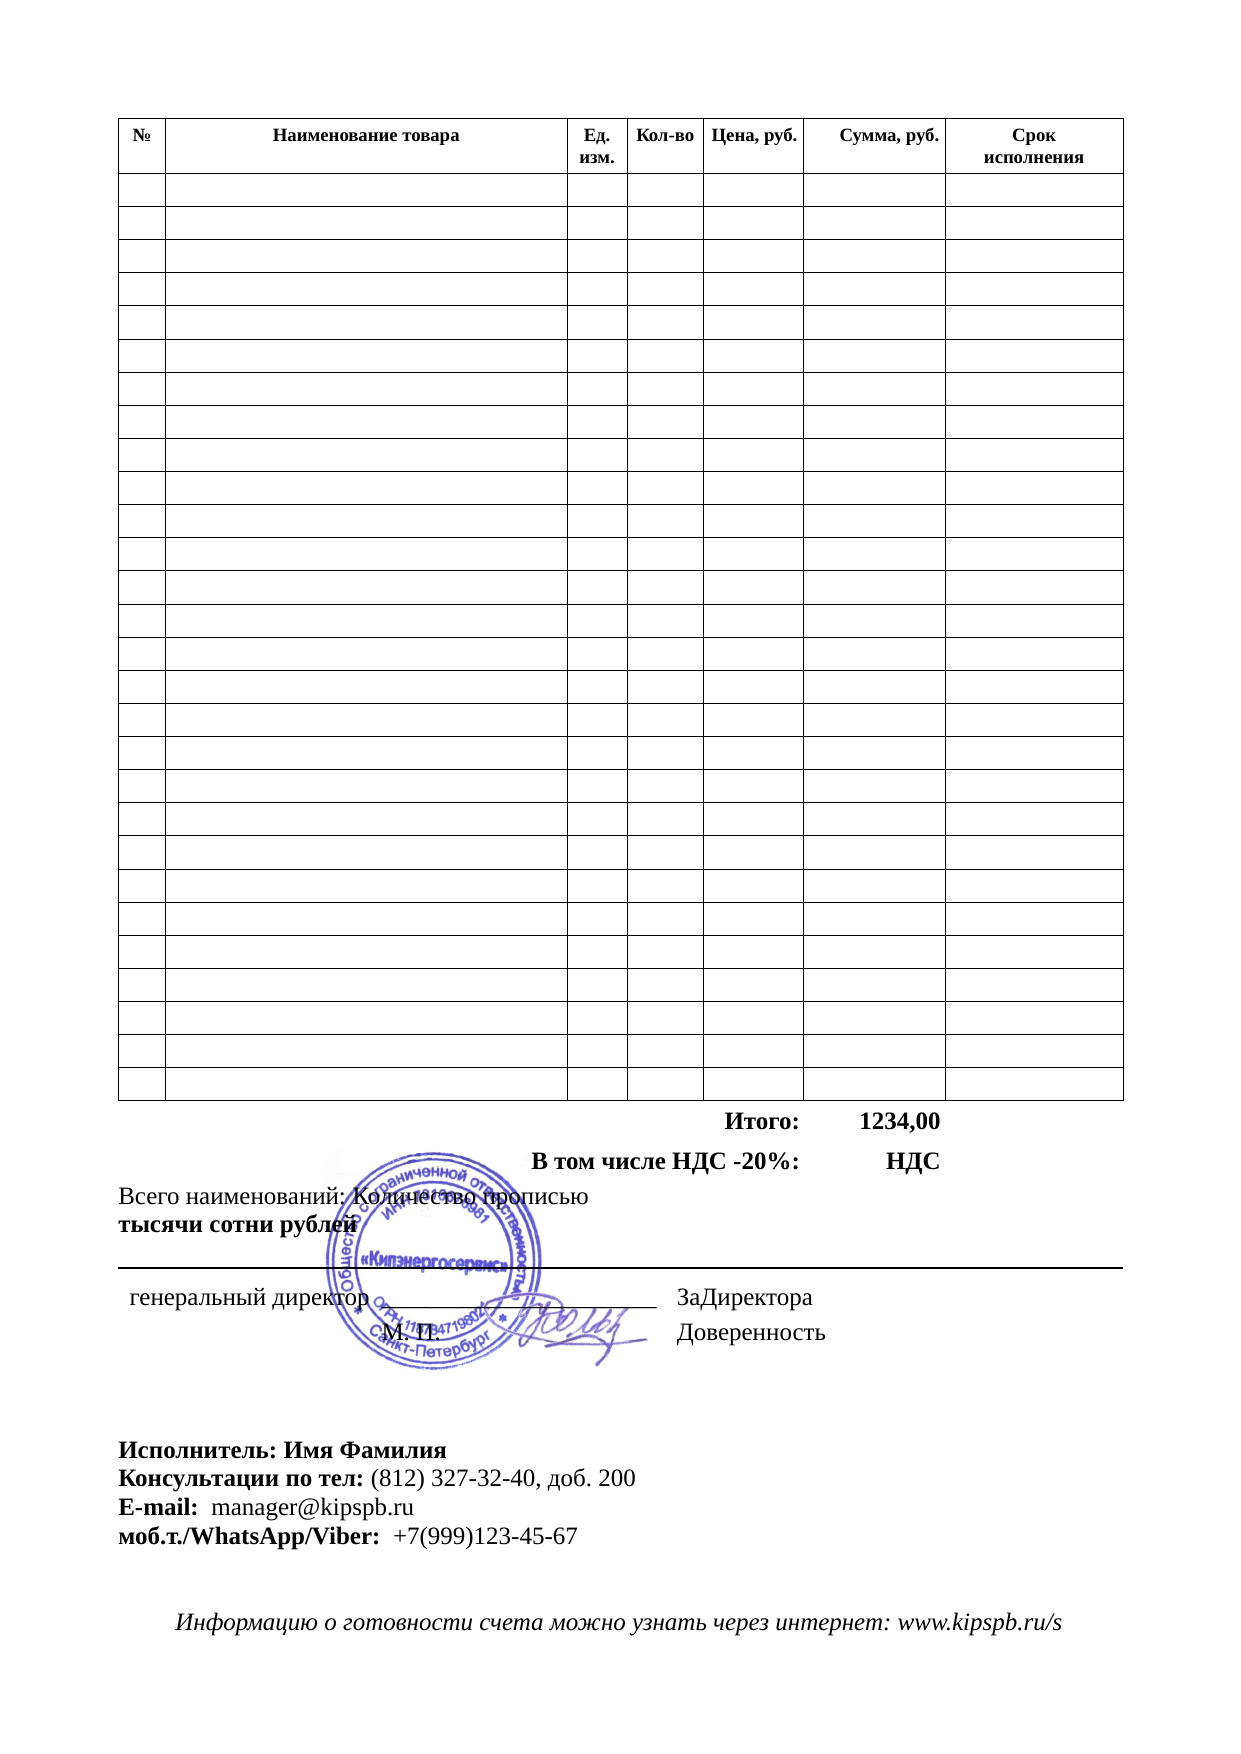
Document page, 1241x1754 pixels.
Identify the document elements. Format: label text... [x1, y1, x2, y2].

table_cell [568, 770, 627, 802]
table_header Цена, руб. [704, 119, 803, 173]
table_cell [704, 439, 803, 471]
table_cell [166, 870, 567, 902]
table_cell [119, 505, 165, 537]
table_header Кол-во [628, 119, 703, 173]
table_cell [166, 306, 567, 338]
table_header Итого: [521, 1101, 805, 1141]
table_cell [804, 439, 945, 471]
table_cell [628, 207, 703, 239]
table_cell [119, 207, 165, 239]
table_cell [568, 605, 627, 637]
table_cell [804, 638, 945, 670]
table_cell НДС [805, 1141, 946, 1181]
table_cell [946, 1068, 1123, 1100]
table_cell [119, 936, 165, 968]
table_cell [568, 704, 627, 736]
table_cell [568, 240, 627, 272]
table_cell [119, 903, 165, 935]
table_cell [946, 340, 1123, 372]
table_cell [946, 704, 1123, 736]
table_cell [946, 538, 1123, 570]
table_cell [704, 406, 803, 438]
table_cell [628, 870, 703, 902]
table_header Ед. изм. [568, 119, 627, 173]
table_cell [804, 505, 945, 537]
table_cell [568, 538, 627, 570]
table_cell [166, 836, 567, 868]
table_cell [568, 340, 627, 372]
table_header ______________________ [652, 1269, 674, 1314]
table_cell [628, 1035, 703, 1067]
table_cell [946, 439, 1123, 471]
table_cell [946, 870, 1123, 902]
table_cell [119, 340, 165, 372]
table_cell [628, 240, 703, 272]
table_cell [704, 936, 803, 968]
table_cell [568, 1002, 627, 1034]
table_cell [628, 340, 703, 372]
table_cell [704, 704, 803, 736]
table_cell [119, 1068, 165, 1100]
table_cell [166, 1068, 567, 1100]
table_cell [946, 571, 1123, 603]
table_cell [804, 207, 945, 239]
table_header Срок исполнения [946, 119, 1123, 173]
table_cell [166, 1035, 567, 1067]
table_cell [804, 737, 945, 769]
table_cell [568, 207, 627, 239]
table_cell [946, 836, 1123, 868]
table_cell [119, 969, 165, 1001]
table_cell [568, 174, 627, 206]
table_cell [568, 671, 627, 703]
text Всего наименований: Количество прописью [652, 1181, 1122, 1209]
table_cell [946, 969, 1123, 1001]
table_cell [804, 870, 945, 902]
table_cell [628, 704, 703, 736]
table_cell [166, 704, 567, 736]
table_cell [704, 836, 803, 868]
table_cell [804, 836, 945, 868]
table_cell [166, 638, 567, 670]
table_cell [804, 605, 945, 637]
table_cell [166, 671, 567, 703]
table_cell [166, 373, 567, 405]
table_cell [628, 737, 703, 769]
table_cell [628, 671, 703, 703]
picture [322, 1269, 652, 1373]
table_cell [119, 605, 165, 637]
table_cell [628, 638, 703, 670]
table_cell [946, 936, 1123, 968]
table_cell [166, 240, 567, 272]
table_cell [119, 1035, 165, 1067]
table_cell [119, 737, 165, 769]
table_cell [946, 1002, 1123, 1034]
table_cell [568, 306, 627, 338]
table_cell [704, 571, 803, 603]
table_cell [704, 240, 803, 272]
table_cell [166, 505, 567, 537]
table_cell [804, 472, 945, 504]
table_cell [119, 870, 165, 902]
table_cell [946, 770, 1123, 802]
table_cell [704, 671, 803, 703]
table_cell [704, 207, 803, 239]
table_cell [804, 1002, 945, 1034]
table_cell [946, 306, 1123, 338]
table_cell [166, 406, 567, 438]
table_header генеральный директор [118, 1269, 322, 1314]
table_cell [119, 770, 165, 802]
table_cell [628, 306, 703, 338]
table_cell [946, 803, 1123, 835]
table_header 1234,00 [805, 1101, 946, 1141]
table_cell [704, 1068, 803, 1100]
table_cell [804, 936, 945, 968]
table_cell [704, 605, 803, 637]
table_cell [946, 207, 1123, 239]
table_cell [166, 538, 567, 570]
table_cell [568, 571, 627, 603]
table_cell [119, 174, 165, 206]
table_cell [568, 969, 627, 1001]
table_cell [568, 903, 627, 935]
table_cell [704, 340, 803, 372]
table_cell М. П. [652, 1314, 674, 1348]
table_cell [704, 737, 803, 769]
table_cell [804, 174, 945, 206]
table_cell [568, 273, 627, 305]
table_cell [568, 1068, 627, 1100]
table_cell [166, 571, 567, 603]
table_cell [804, 770, 945, 802]
table_cell [946, 605, 1123, 637]
table_cell [628, 538, 703, 570]
table_cell [166, 207, 567, 239]
table_cell [119, 671, 165, 703]
table_cell [946, 373, 1123, 405]
table_cell [119, 306, 165, 338]
table_cell [119, 538, 165, 570]
table_cell [568, 472, 627, 504]
table_cell [946, 638, 1123, 670]
table_cell [804, 903, 945, 935]
table_cell [804, 1068, 945, 1100]
table_cell [628, 273, 703, 305]
table_cell [166, 903, 567, 935]
table_cell [568, 836, 627, 868]
table_cell [804, 538, 945, 570]
table_cell [946, 671, 1123, 703]
table_cell [166, 439, 567, 471]
table_cell [704, 1002, 803, 1034]
table_cell [628, 969, 703, 1001]
table_cell [804, 1035, 945, 1067]
table_cell [804, 273, 945, 305]
table_cell [166, 936, 567, 968]
table_cell [704, 373, 803, 405]
table_cell [946, 903, 1123, 935]
table_header Наименование товара [166, 119, 567, 173]
table_cell [704, 174, 803, 206]
table_cell [119, 571, 165, 603]
table_cell [119, 240, 165, 272]
text Консультации по тел: (812) 327-32-40, доб. 200 [118, 1463, 1122, 1492]
table_cell [946, 472, 1123, 504]
table_cell [628, 936, 703, 968]
table_cell [946, 505, 1123, 537]
table_cell [166, 803, 567, 835]
table_cell [946, 406, 1123, 438]
table_cell [119, 803, 165, 835]
table_cell [628, 903, 703, 935]
table_cell [628, 1068, 703, 1100]
table_cell [628, 505, 703, 537]
table_cell [704, 870, 803, 902]
table_cell [166, 174, 567, 206]
table_cell [119, 704, 165, 736]
table_cell [804, 240, 945, 272]
table_cell [704, 538, 803, 570]
table_cell [704, 638, 803, 670]
table_cell [628, 770, 703, 802]
table_cell [804, 406, 945, 438]
table_cell [704, 505, 803, 537]
text Исполнитель: Имя Фамилия [118, 1435, 1122, 1463]
table_cell [804, 704, 945, 736]
table_cell [704, 903, 803, 935]
table_cell [804, 803, 945, 835]
table_cell [166, 1002, 567, 1034]
table_cell [804, 671, 945, 703]
table_cell [568, 936, 627, 968]
table_cell [628, 373, 703, 405]
table_cell [568, 505, 627, 537]
table_cell [704, 803, 803, 835]
table_header ЗаДиректора [674, 1269, 1123, 1314]
table_cell [166, 969, 567, 1001]
table_cell [119, 439, 165, 471]
table_cell [166, 273, 567, 305]
table_cell [946, 737, 1123, 769]
table_cell [704, 770, 803, 802]
text тысячи сотни рублей [652, 1209, 1122, 1238]
table_cell [119, 1002, 165, 1034]
table_cell [704, 969, 803, 1001]
text моб.т./WhatsApp/Viber: +7(999)123-45-67 [118, 1521, 1122, 1550]
table_cell [119, 472, 165, 504]
table_cell [119, 638, 165, 670]
table_cell Доверенность [674, 1314, 1123, 1348]
table_cell [568, 803, 627, 835]
table_cell [946, 273, 1123, 305]
table_cell [804, 306, 945, 338]
text тысячи сотни рублей [118, 1209, 322, 1238]
table_cell [628, 439, 703, 471]
picture [322, 1149, 652, 1267]
table_cell [568, 1035, 627, 1067]
table_cell [628, 472, 703, 504]
table_cell [804, 373, 945, 405]
table_cell [946, 1035, 1123, 1067]
table_cell [628, 1002, 703, 1034]
table_cell [628, 803, 703, 835]
table_cell [804, 340, 945, 372]
table_cell [628, 836, 703, 868]
table_cell [166, 605, 567, 637]
table_cell [628, 174, 703, 206]
table_cell [118, 1314, 322, 1348]
table_header Сумма, руб. [804, 119, 945, 173]
table_cell [166, 737, 567, 769]
table_cell [704, 1035, 803, 1067]
table_cell [568, 373, 627, 405]
table_cell [628, 605, 703, 637]
table_cell [946, 174, 1123, 206]
table_cell [119, 373, 165, 405]
table_cell [119, 406, 165, 438]
table_cell [568, 638, 627, 670]
text E-mail: manager@kipspb.ru [118, 1492, 1122, 1521]
text Всего наименований: Количество прописью [118, 1181, 322, 1209]
table_cell [704, 273, 803, 305]
table_cell [568, 439, 627, 471]
table_cell [166, 770, 567, 802]
table_cell [568, 870, 627, 902]
table_cell [568, 406, 627, 438]
table_cell [119, 273, 165, 305]
table_cell [946, 240, 1123, 272]
table_cell [804, 571, 945, 603]
table_cell [704, 306, 803, 338]
table_cell [704, 472, 803, 504]
table_cell [628, 571, 703, 603]
table_cell [804, 969, 945, 1001]
table_cell [628, 406, 703, 438]
table_header № [119, 119, 165, 173]
table_cell [568, 737, 627, 769]
table_cell [166, 340, 567, 372]
table_cell [166, 472, 567, 504]
table_cell В том числе НДС -20%: [521, 1141, 805, 1181]
table_cell [119, 836, 165, 868]
